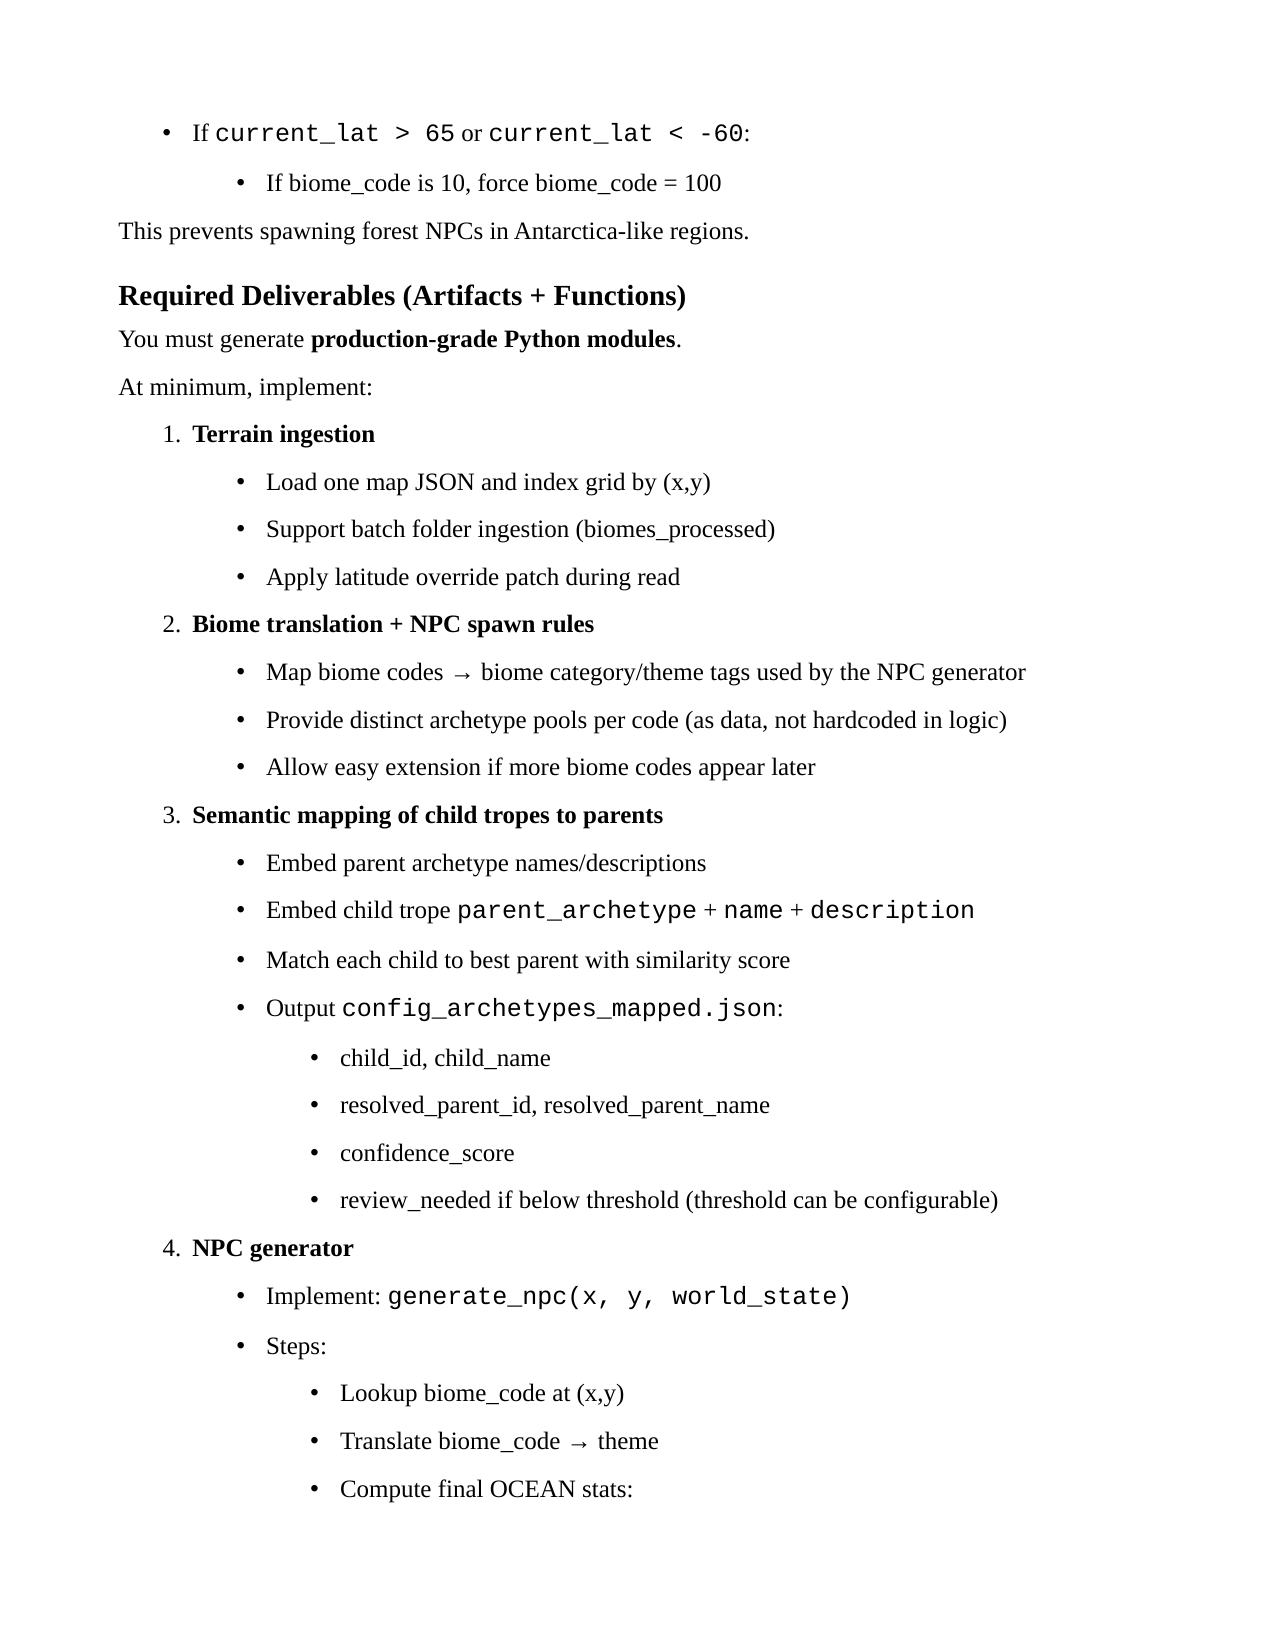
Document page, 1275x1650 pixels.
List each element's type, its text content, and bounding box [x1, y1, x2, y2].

list Semantic mapping of child tropes to parents [162, 800, 1157, 829]
list Map biome codes → biome category/theme tags used by the NPC generator [236, 657, 1157, 686]
list Support batch folder ingestion (biomes_processed) [236, 514, 1157, 543]
list Provide distinct archetype pools per code (as data, not hardcoded in logic) [236, 705, 1157, 733]
list Compute final OCEAN stats: [310, 1474, 1157, 1502]
list review_needed if below threshold (threshold can be configurable) [310, 1186, 1157, 1214]
list Translate biome_code → theme [310, 1426, 1157, 1455]
list resolved_parent_id, resolved_parent_name [310, 1090, 1157, 1119]
text This prevents spawning forest NPCs in Antarctica-like regions. [118, 216, 1157, 244]
list Steps: [236, 1331, 1157, 1359]
list Lookup biome_code at (x,y) [310, 1378, 1157, 1407]
list child_id, child_name [310, 1043, 1157, 1072]
list Apply latitude override patch during read [236, 562, 1157, 591]
list Allow easy extension if more biome codes appear later [236, 752, 1157, 781]
list If current_lat > 65 or current_lat < -60: [162, 118, 1157, 149]
list Embed child trope parent_archetype + name + description [236, 895, 1157, 926]
list Output config_archetypes_mapped.json: [236, 993, 1157, 1024]
list If biome_code is 10, force biome_code = 100 [236, 168, 1157, 197]
list NPC generator [162, 1233, 1157, 1262]
list confidence_score [310, 1138, 1157, 1167]
list Implement: generate_npc(x, y, world_state) [236, 1281, 1157, 1312]
text At minimum, implement: [118, 372, 1157, 400]
list Biome translation + NPC spawn rules [162, 609, 1157, 638]
subtitle Required Deliverables (Artifacts + Functions) [118, 278, 1157, 311]
list Terrain ingestion [162, 419, 1157, 448]
text You must generate production-grade Python modules. [118, 324, 1157, 353]
list Load one map JSON and index grid by (x,y) [236, 467, 1157, 496]
list Embed parent archetype names/descriptions [236, 848, 1157, 876]
list Match each child to best parent with similarity score [236, 945, 1157, 974]
